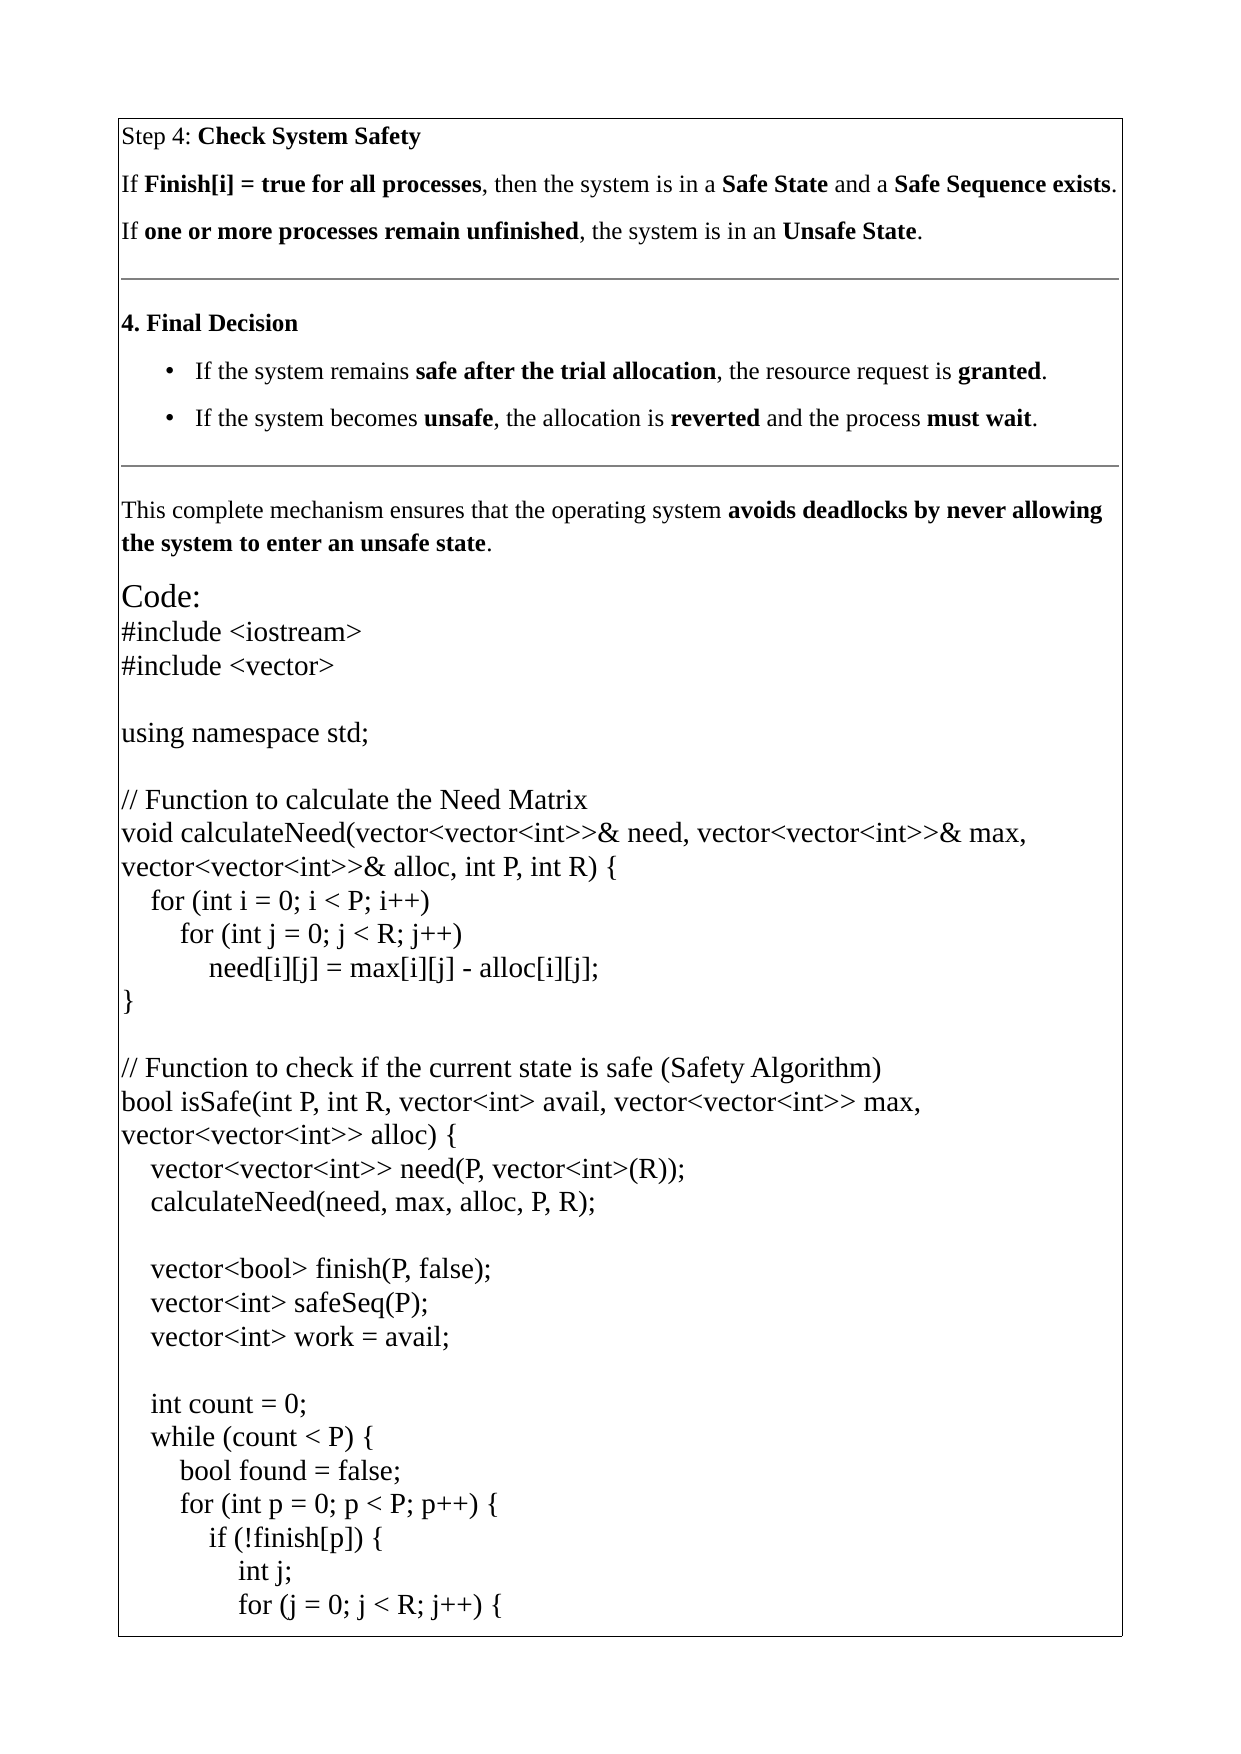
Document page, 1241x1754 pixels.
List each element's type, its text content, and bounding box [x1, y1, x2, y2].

text // Function to check if the current state is safe (Safety Algorithm) [121, 1050, 1119, 1084]
text #include <iostream> [121, 614, 1119, 648]
text using namespace std; [121, 715, 1119, 748]
text calculateNeed(need, max, alloc, P, R); [121, 1184, 1119, 1218]
text int j; [121, 1553, 1119, 1587]
text int count = 0; [121, 1386, 1119, 1419]
list If the system remains safe after the trial allocation, the resource request is granted. [165, 356, 1119, 384]
text } [121, 983, 1119, 1017]
text void calculateNeed(vector<vector<int>>& need, vector<vector<int>>& max, vector<vector<int>>& alloc, int P, int R) { [121, 816, 1119, 883]
text bool found = false; [121, 1453, 1119, 1486]
text vector<vector<int>> need(P, vector<int>(R)); [121, 1151, 1119, 1184]
text This complete mechanism ensures that the operating system avoids deadlocks by never allowing the system to enter an unsafe state. [121, 495, 1119, 557]
text vector<int> work = avail; [121, 1319, 1119, 1352]
text for (int j = 0; j < R; j++) [121, 916, 1119, 950]
text If one or more processes remain unfinished, the system is in an Unsafe State. [121, 216, 1119, 245]
text Code: [121, 576, 1119, 614]
text vector<bool> finish(P, false); [121, 1252, 1119, 1285]
text bool isSafe(int P, int R, vector<int> avail, vector<vector<int>> max, vector<vector<int>> alloc) { [121, 1084, 1119, 1151]
text while (count < P) { [121, 1419, 1119, 1453]
list If the system becomes unsafe, the allocation is reverted and the process must wait. [165, 403, 1119, 432]
text Step 4: Check System Safety [121, 121, 1119, 150]
text #include <vector> [121, 648, 1119, 681]
text // Function to calculate the Need Matrix [121, 782, 1119, 816]
text need[i][j] = max[i][j] - alloc[i][j]; [121, 950, 1119, 983]
text If Finish[i] = true for all processes, then the system is in a Safe State and a Safe Sequence exists. [121, 169, 1119, 197]
text for (int i = 0; i < P; i++) [121, 883, 1119, 916]
text for (int p = 0; p < P; p++) { [121, 1486, 1119, 1520]
text for (j = 0; j < R; j++) { [121, 1587, 1119, 1621]
text if (!finish[p]) { [121, 1520, 1119, 1553]
text 4. Final Decision [121, 308, 1119, 337]
text vector<int> safeSeq(P); [121, 1285, 1119, 1319]
